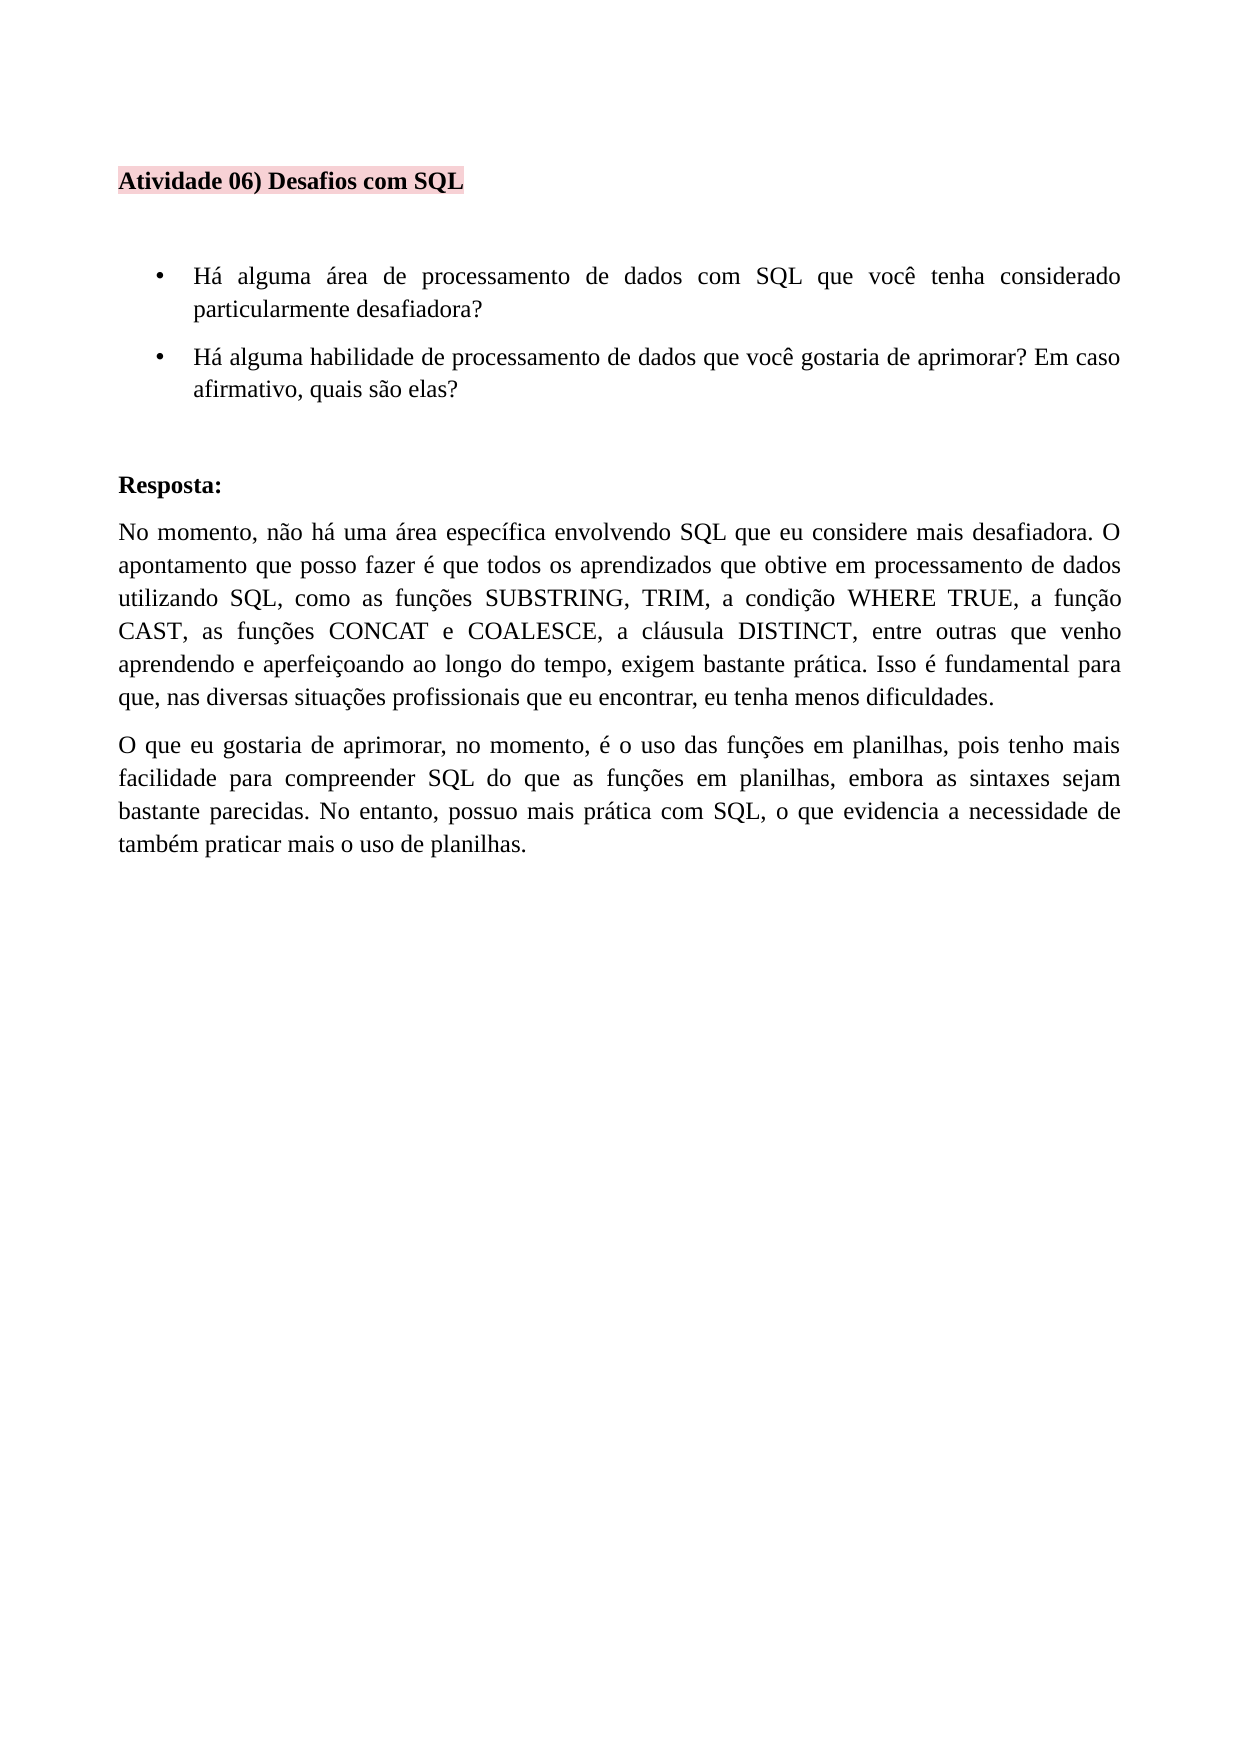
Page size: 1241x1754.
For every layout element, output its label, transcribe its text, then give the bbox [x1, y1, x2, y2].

text Atividade 06) Desafios com SQL [118, 166, 1122, 194]
list Há alguma habilidade de processamento de dados que você gostaria de aprimorar? Em caso afirmativo, quais são elas? [156, 342, 1122, 403]
text Resposta: [118, 470, 1122, 498]
text No momento, não há uma área específica envolvendo SQL que eu considere mais desafiadora. O apontamento que posso fazer é que todos os aprendizados que obtive em processamento de dados utilizando SQL, como as funções SUBSTRING, TRIM, a condição WHERE TRUE, a função CAST, as funções CONCAT e COALESCE, a cláusula DISTINCT, entre outras que venho aprendendo e aperfeiçoando ao longo do tempo, exigem bastante prática. Isso é fundamental para que, nas diversas situações profissionais que eu encontrar, eu tenha menos dificuldades. [118, 517, 1122, 711]
text O que eu gostaria de aprimorar, no momento, é o uso das funções em planilhas, pois tenho mais facilidade para compreender SQL do que as funções em planilhas, embora as sintaxes sejam bastante parecidas. No entanto, possuo mais prática com SQL, o que evidencia a necessidade de também praticar mais o uso de planilhas. [118, 730, 1122, 858]
list Há alguma área de processamento de dados com SQL que você tenha considerado particularmente desafiadora? [156, 261, 1122, 323]
